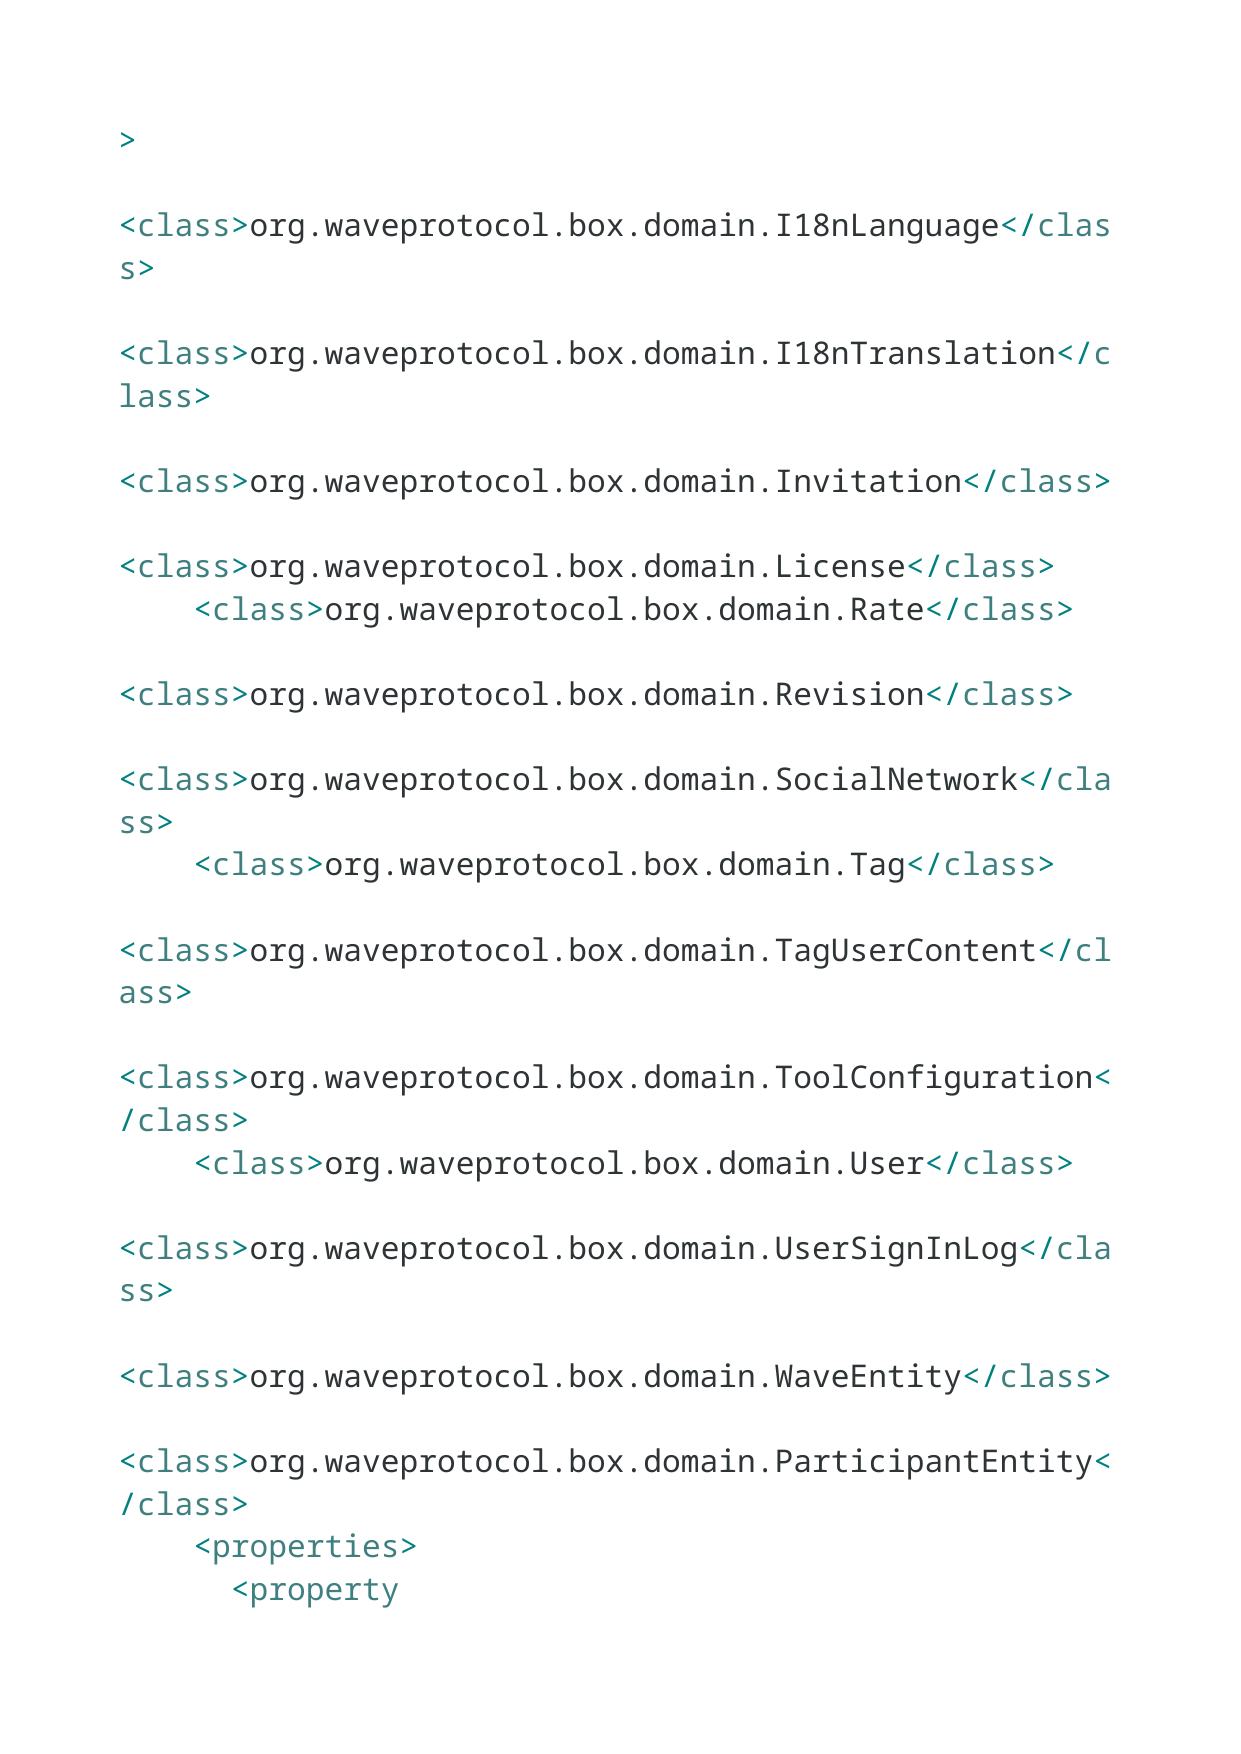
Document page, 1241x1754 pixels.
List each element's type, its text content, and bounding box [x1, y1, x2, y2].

text <class>org.waveprotocol.box.domain.SocialNetwork</class> [118, 714, 1122, 842]
text <class>org.waveprotocol.box.domain.ToolConfiguration</class> [118, 1013, 1122, 1141]
text <class>org.waveprotocol.box.domain.Rate</class> [118, 587, 1122, 629]
text <property [118, 1567, 1122, 1609]
text <class>org.waveprotocol.box.domain.Revision</class> [118, 629, 1122, 714]
text <class>org.waveprotocol.box.domain.Invitation</class> [118, 416, 1122, 502]
text <class>org.waveprotocol.box.domain.I18nLanguage</class> [118, 161, 1122, 288]
text <class>org.waveprotocol.box.domain.ParticipantEntity</class> [118, 1396, 1122, 1524]
text <properties> [118, 1524, 1122, 1567]
text <class>org.waveprotocol.box.domain.User</class> [118, 1141, 1122, 1183]
text <class>org.waveprotocol.box.domain.I18nTranslation</class> [118, 288, 1122, 416]
text <class>org.waveprotocol.box.domain.License</class> [118, 502, 1122, 587]
text > [118, 118, 1122, 161]
text <class>org.waveprotocol.box.domain.WaveEntity</class> [118, 1311, 1122, 1396]
text <class>org.waveprotocol.box.domain.Tag</class> [118, 842, 1122, 885]
text <class>org.waveprotocol.box.domain.UserSignInLog</class> [118, 1183, 1122, 1311]
text <class>org.waveprotocol.box.domain.TagUserContent</class> [118, 885, 1122, 1013]
